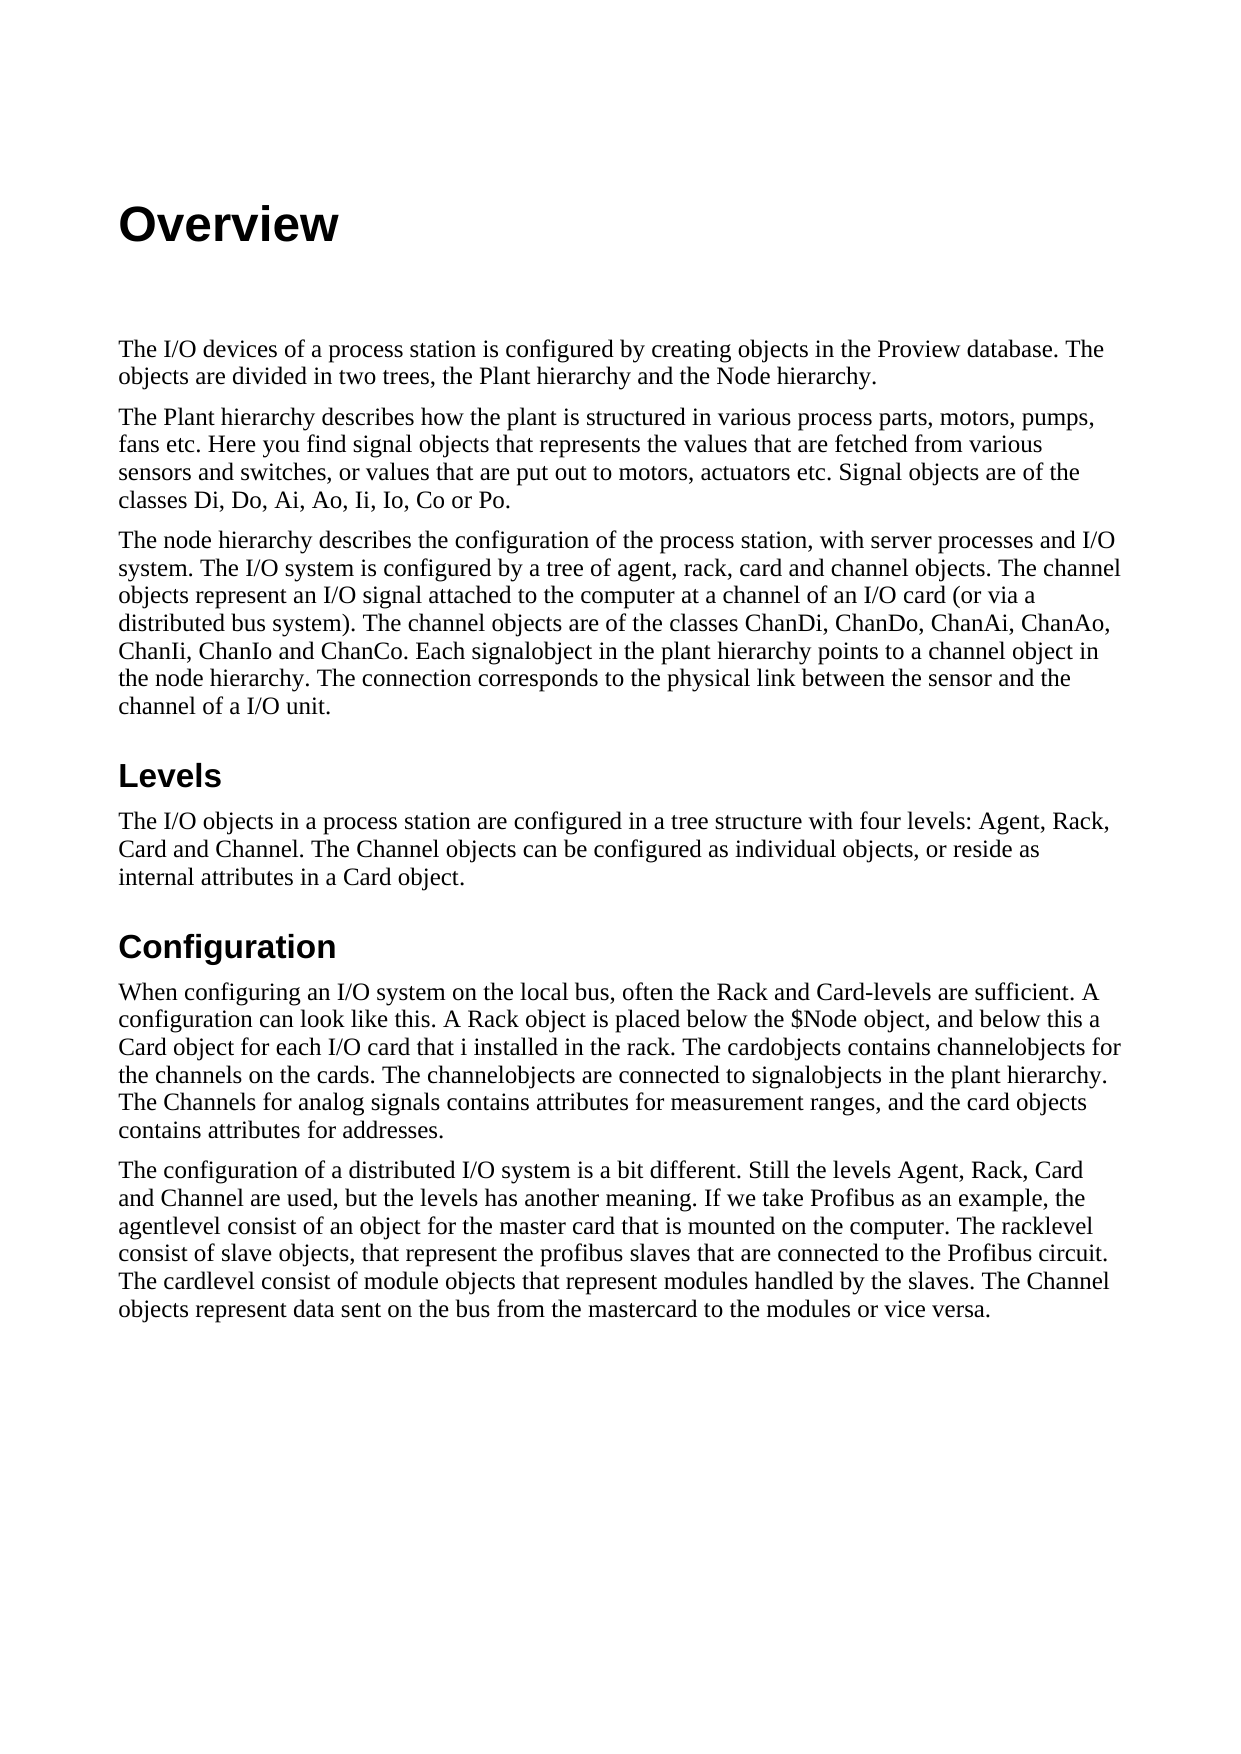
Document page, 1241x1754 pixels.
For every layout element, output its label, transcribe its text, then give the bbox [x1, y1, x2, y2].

text The Plant hierarchy describes how the plant is structured in various process parts, motors, pumps, fans etc. Here you find signal objects that represents the values that are fetched from various sensors and switches, or values that are put out to motors, actuators etc. Signal objects are of the classes Di, Do, Ai, Ao, Ii, Io, Co or Po. [118, 403, 1122, 513]
text The I/O devices of a process station is configured by creating objects in the Proview database. The objects are divided in two trees, the Plant hierarchy and the Node hierarchy. [118, 335, 1122, 390]
subtitle Levels [118, 757, 1122, 795]
subtitle Configuration [118, 928, 1122, 965]
text The I/O objects in a process station are configured in a tree structure with four levels: Agent, Rack, Card and Channel. The Channel objects can be configured as individual objects, or reside as internal attributes in a Card object. [118, 807, 1122, 890]
text The configuration of a distributed I/O system is a bit different. Still the levels Agent, Rack, Card and Channel are used, but the levels has another meaning. If we take Profibus as an example, the agentlevel consist of an object for the master card that is mounted on the computer. The racklevel consist of slave objects, that represent the profibus slaves that are connected to the Profibus circuit. The cardlevel consist of module objects that represent modules handled by the slaves. The Channel objects represent data sent on the bus from the mastercard to the modules or vice versa. [118, 1156, 1122, 1323]
text The node hierarchy describes the configuration of the process station, with server processes and I/O system. The I/O system is configured by a tree of agent, rack, card and channel objects. The channel objects represent an I/O signal attached to the computer at a channel of an I/O card (or via a distributed bus system). The channel objects are of the classes ChanDi, ChanDo, ChanAi, ChanAo, ChanIi, ChanIo and ChanCo. Each signalobject in the plant hierarchy points to a channel object in the node hierarchy. The connection corresponds to the physical link between the sensor and the channel of a I/O unit. [118, 526, 1122, 720]
text When configuring an I/O system on the local bus, often the Rack and Card-levels are sufficient. A configuration can look like this. A Rack object is placed below the $Node object, and below this a Card object for each I/O card that i installed in the rack. The cardobjects contains channelobjects for the channels on the cards. The channelobjects are connected to signalobjects in the plant hierarchy. The Channels for analog signals contains attributes for measurement ranges, and the card objects contains attributes for addresses. [118, 978, 1122, 1144]
subtitle Overview [118, 196, 1122, 251]
